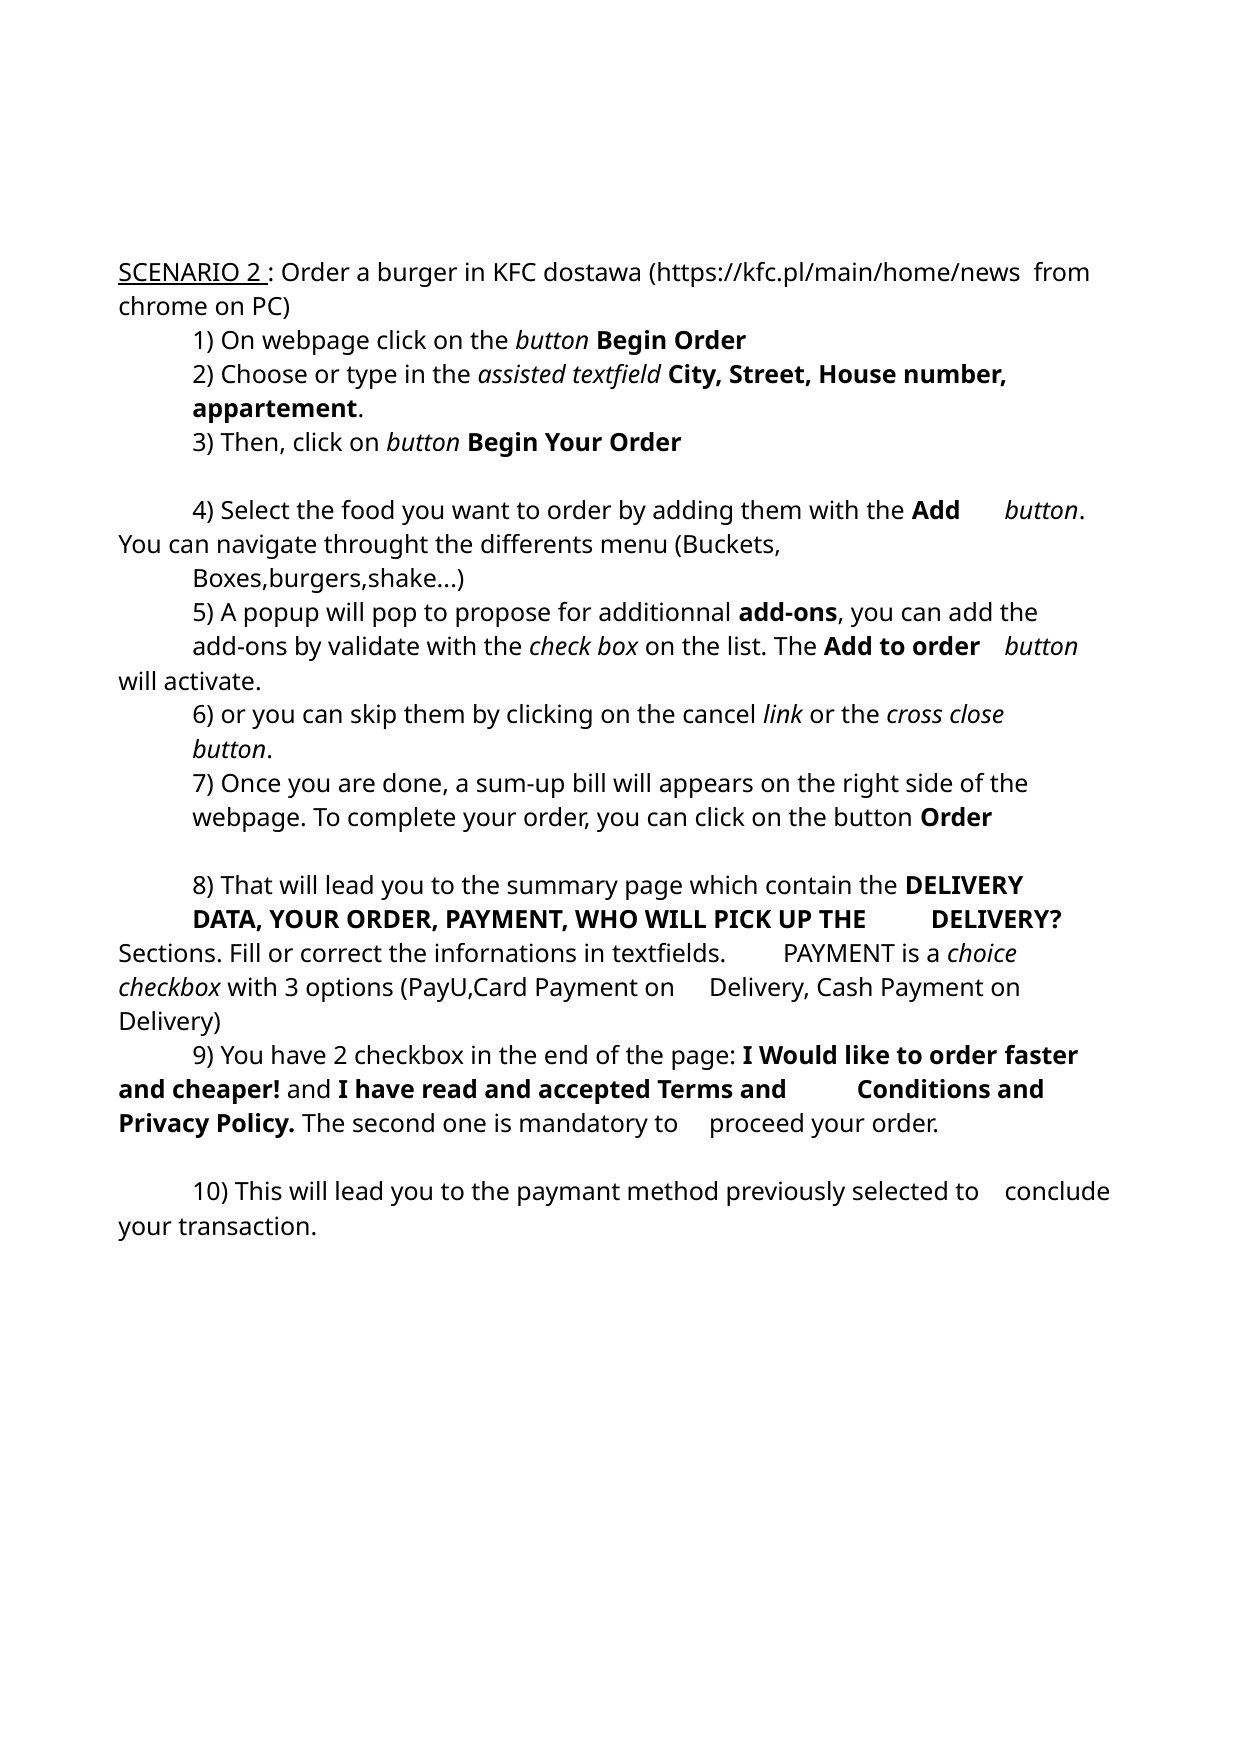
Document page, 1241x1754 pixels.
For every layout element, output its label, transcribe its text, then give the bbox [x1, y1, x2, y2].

text 9) You have 2 checkbox in the end of the page: I Would like to order faster and cheaper! and I have read and accepted Terms and Conditions and Privacy Policy. The second one is mandatory to proceed your order. [118, 1038, 1122, 1140]
text SCENARIO 2 : Order a burger in KFC dostawa (https://kfc.pl/main/home/news from chrome on PC) [118, 254, 1122, 322]
text 2) Choose or type in the assisted textfield City, Street, House number, appartement. [118, 357, 1122, 425]
text 8) That will lead you to the summary page which contain the DELIVERY DATA, YOUR ORDER, PAYMENT, WHO WILL PICK UP THE DELIVERY? Sections. Fill or correct the infornations in textfields. PAYMENT is a choice checkbox with 3 options (PayU,Card Payment on Delivery, Cash Payment on Delivery) [118, 867, 1122, 1038]
text 3) Then, click on button Begin Your Order [118, 425, 1122, 459]
text 4) Select the food you want to order by adding them with the Add button. You can navigate throught the differents menu (Buckets, Boxes,burgers,shake...) [118, 493, 1122, 595]
text 10) This will lead you to the paymant method previously selected to conclude your transaction. [118, 1174, 1122, 1242]
text 7) Once you are done, a sum-up bill will appears on the right side of the webpage. To complete your order, you can click on the button Order [118, 765, 1122, 833]
text 5) A popup will pop to propose for additionnal add-ons, you can add the add-ons by validate with the check box on the list. The Add to order button will activate. [118, 595, 1122, 697]
text 1) On webpage click on the button Begin Order [118, 322, 1122, 357]
text 6) or you can skip them by clicking on the cancel link or the cross close button. [118, 697, 1122, 765]
